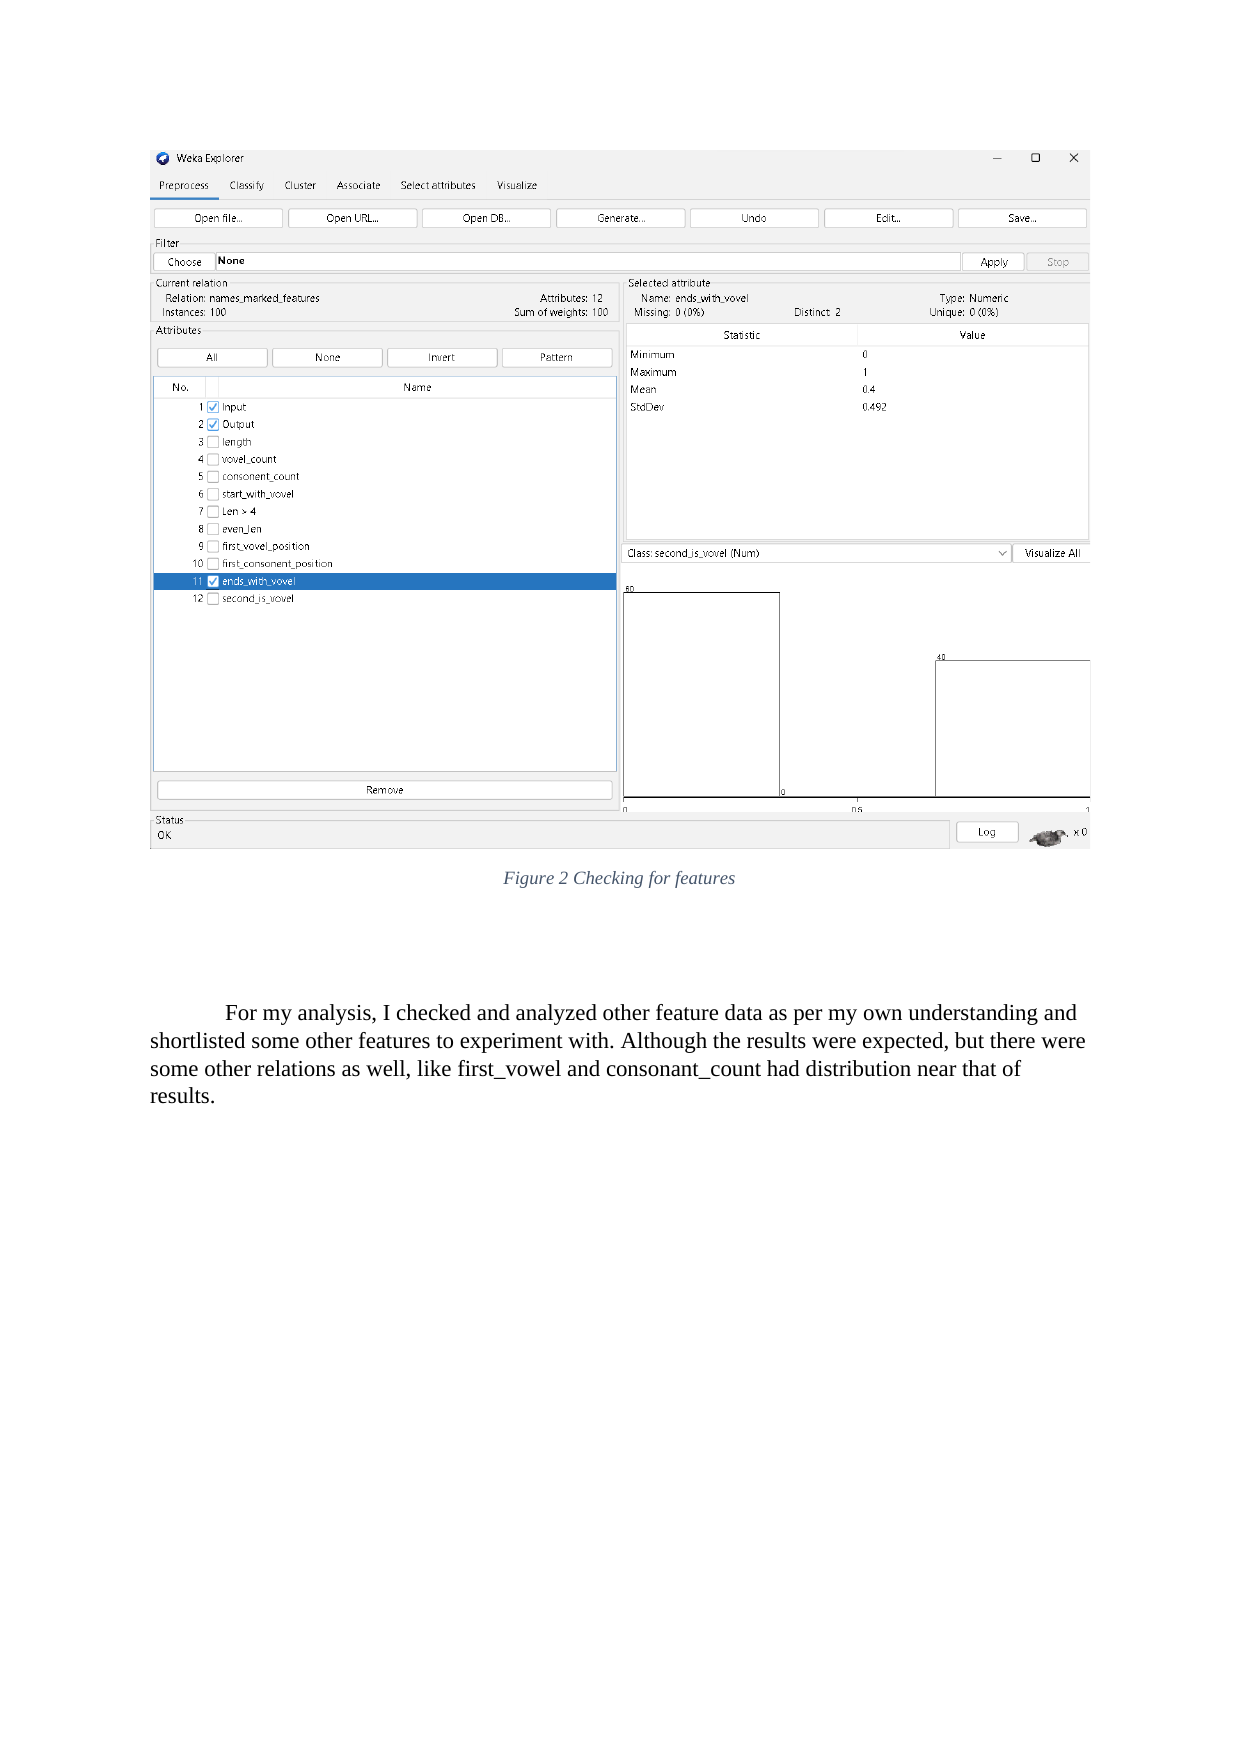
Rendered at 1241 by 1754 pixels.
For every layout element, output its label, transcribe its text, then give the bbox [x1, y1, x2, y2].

text Figure 2 Checking for features [150, 867, 1090, 889]
text For my analysis, I checked and analyzed other feature data as per my own understanding and shortlisted some other features to experiment with. Although the results were expected, but there were some other relations as well, like first_vowel and consonant_count had distribution near that of results. [150, 999, 1090, 1109]
